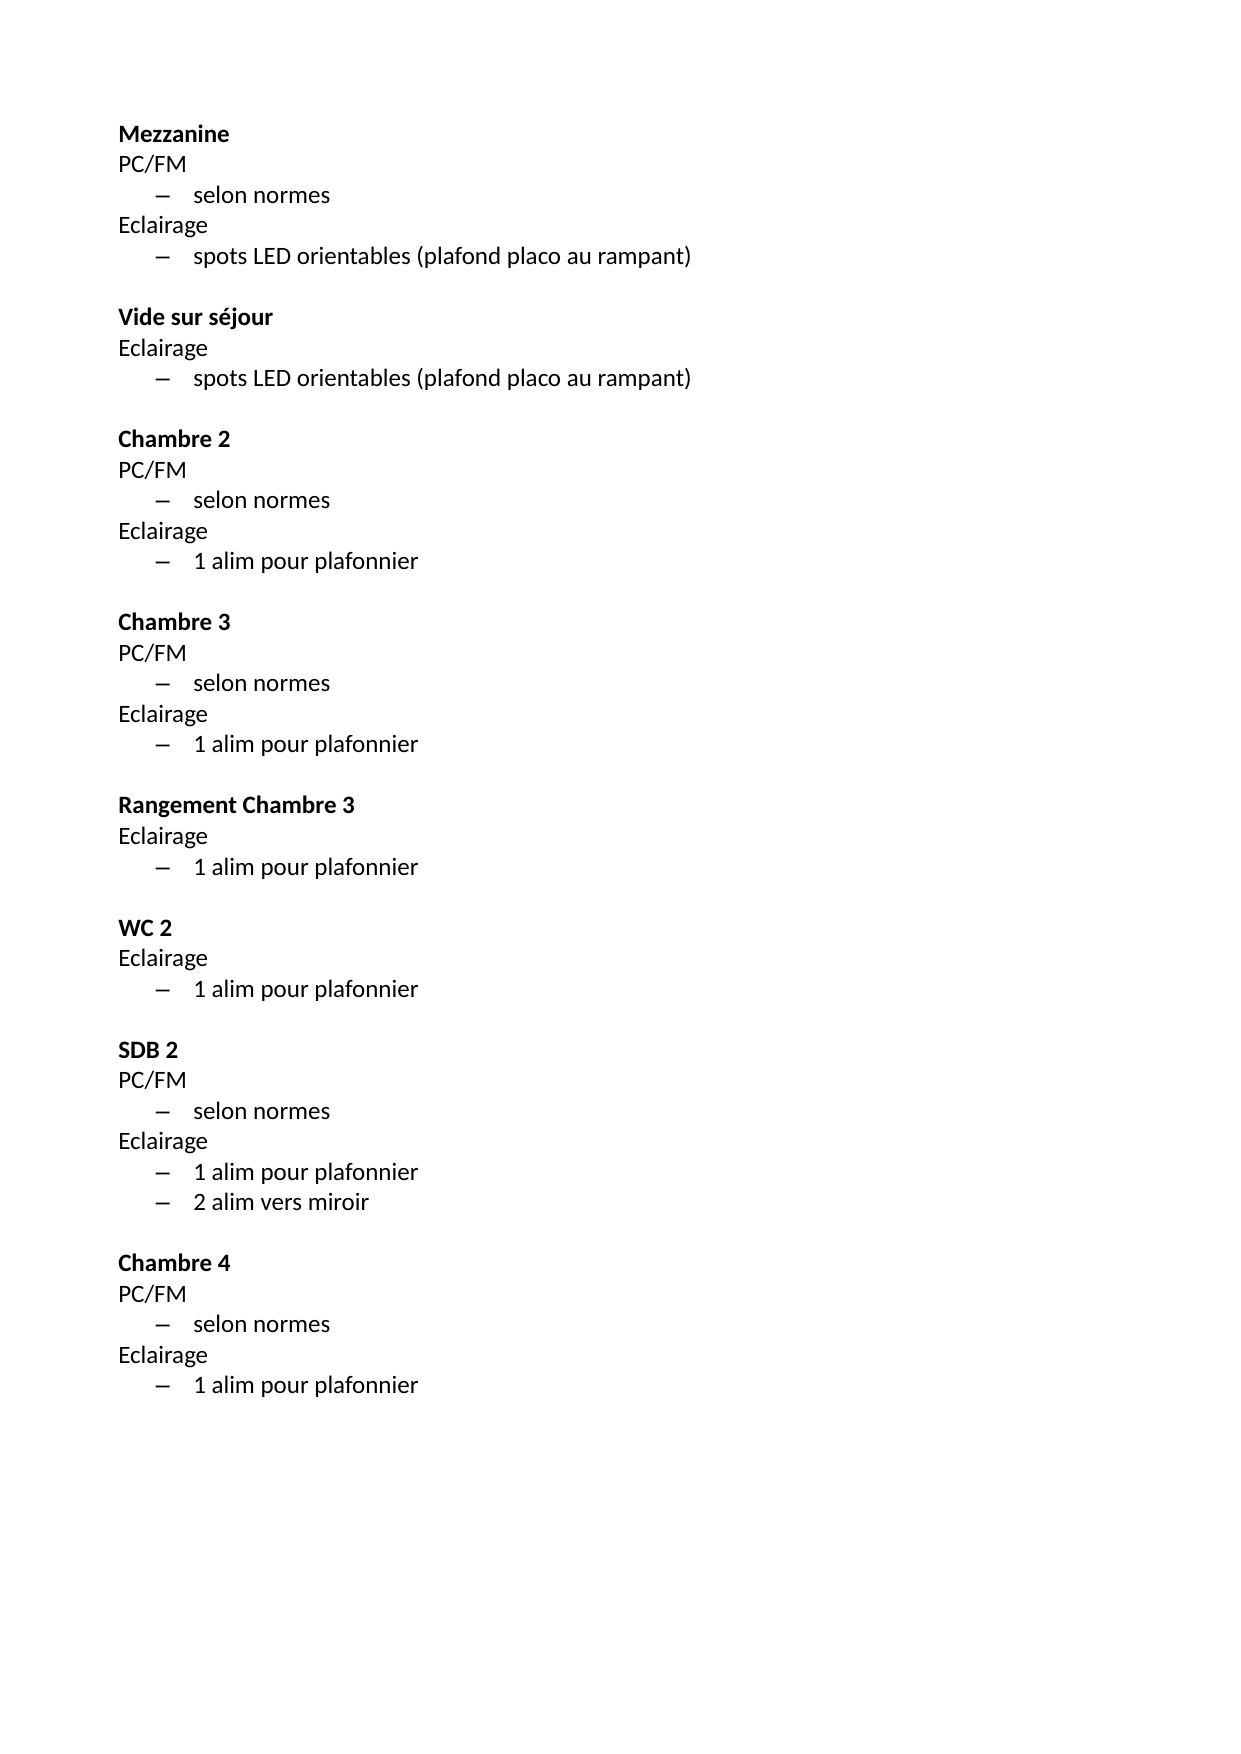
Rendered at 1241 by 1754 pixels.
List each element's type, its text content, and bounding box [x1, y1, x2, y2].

text Eclairage [118, 942, 1122, 973]
list selon normes [156, 1095, 1122, 1125]
list 2 alim vers miroir [156, 1186, 1122, 1217]
text PC/FM [118, 454, 1122, 484]
text Eclairage [118, 332, 1122, 362]
text Rangement Chambre 3 [118, 789, 1122, 820]
text Eclairage [118, 1339, 1122, 1369]
text Vide sur séjour [118, 301, 1122, 332]
text Mezzanine [118, 118, 1122, 149]
list selon normes [156, 1308, 1122, 1339]
text Chambre 2 [118, 423, 1122, 454]
text WC 2 [118, 912, 1122, 942]
list selon normes [156, 484, 1122, 515]
text Chambre 4 [118, 1247, 1122, 1278]
text PC/FM [118, 1278, 1122, 1308]
list 1 alim pour plafonnier [156, 973, 1122, 1003]
list spots LED orientables (plafond placo au rampant) [156, 240, 1122, 271]
list spots LED orientables (plafond placo au rampant) [156, 362, 1122, 393]
list selon normes [156, 667, 1122, 698]
text Eclairage [118, 515, 1122, 545]
text Eclairage [118, 820, 1122, 851]
list 1 alim pour plafonnier [156, 1156, 1122, 1186]
list selon normes [156, 179, 1122, 210]
text Eclairage [118, 1125, 1122, 1156]
text PC/FM [118, 1064, 1122, 1095]
text PC/FM [118, 149, 1122, 179]
list 1 alim pour plafonnier [156, 851, 1122, 881]
text Eclairage [118, 210, 1122, 240]
text Chambre 3 [118, 606, 1122, 637]
text SDB 2 [118, 1034, 1122, 1064]
text PC/FM [118, 637, 1122, 667]
list 1 alim pour plafonnier [156, 1369, 1122, 1400]
list 1 alim pour plafonnier [156, 728, 1122, 759]
text Eclairage [118, 698, 1122, 728]
list 1 alim pour plafonnier [156, 545, 1122, 576]
